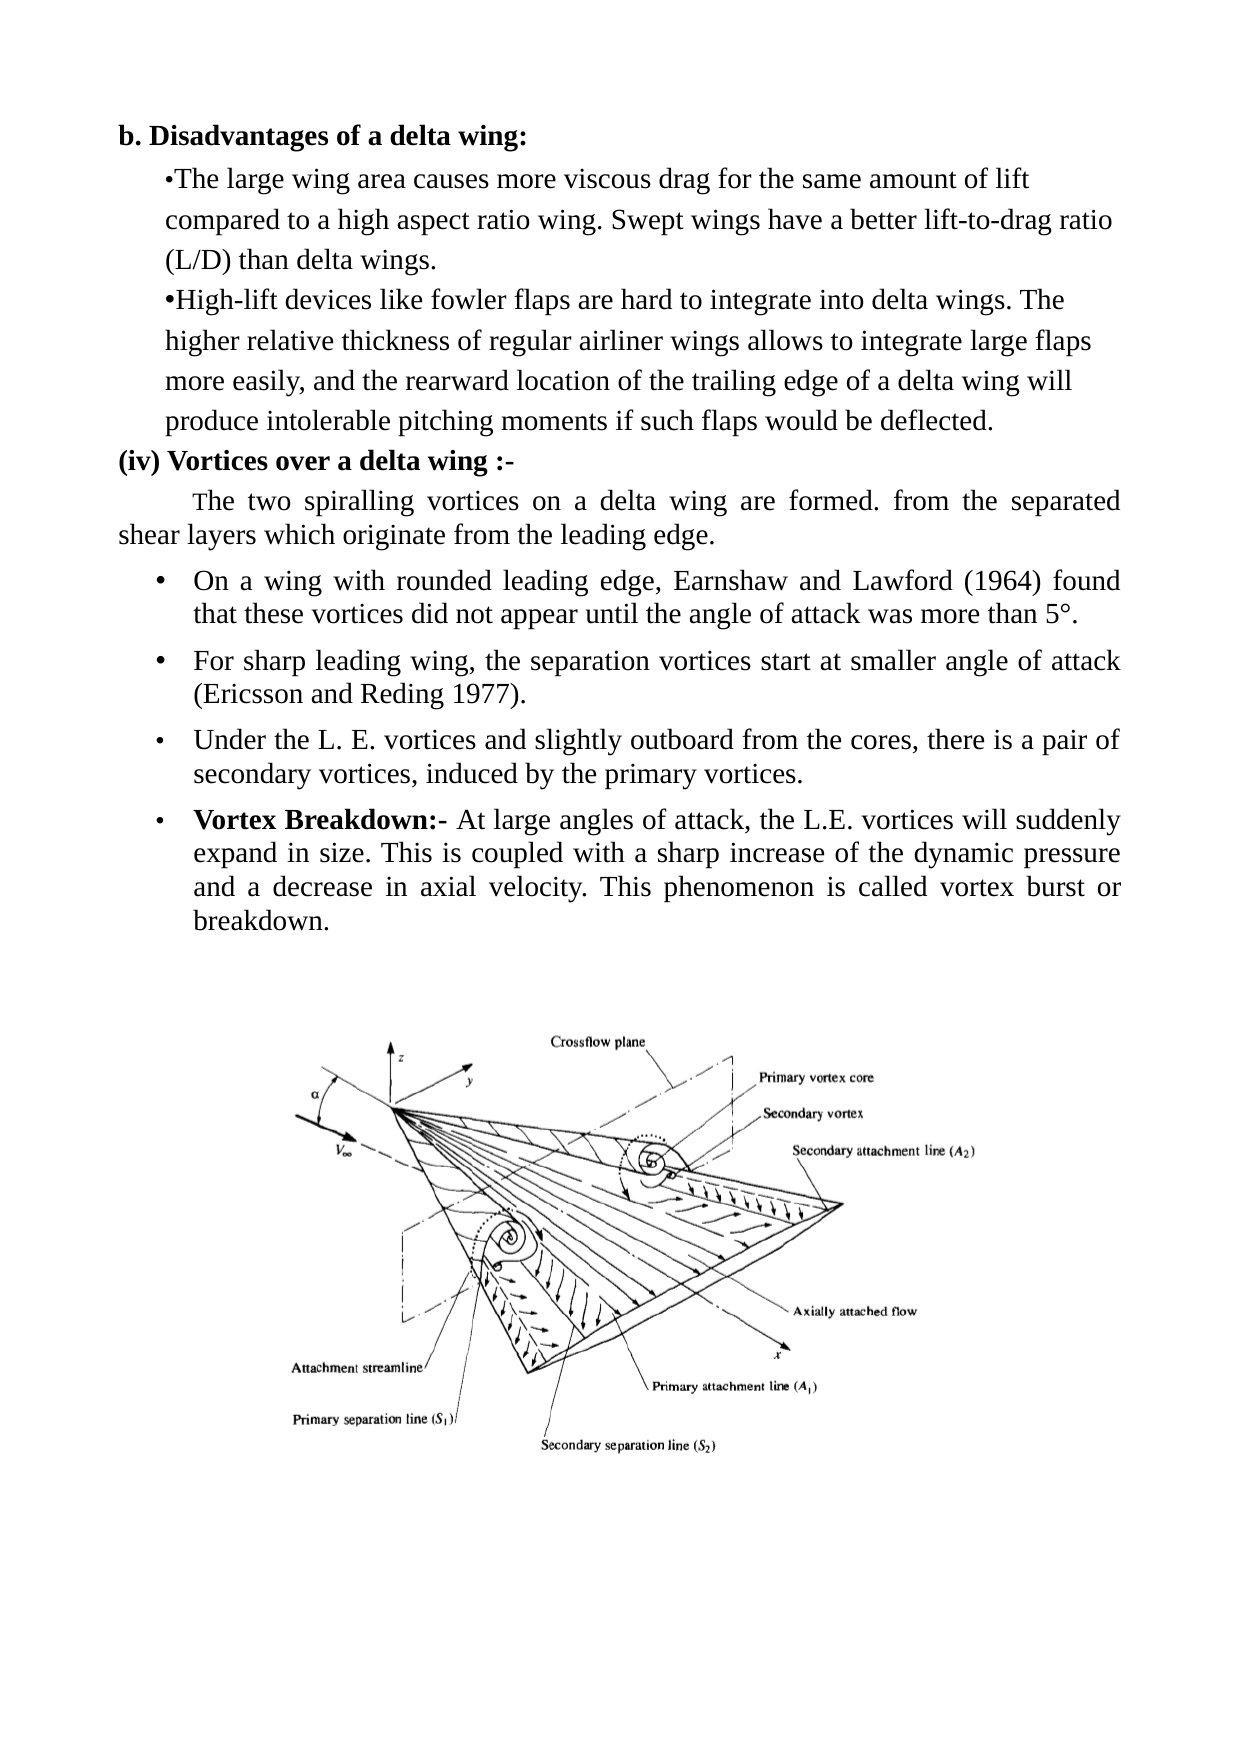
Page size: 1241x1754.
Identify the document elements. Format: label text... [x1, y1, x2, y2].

subtitle b. Disadvantages of a delta wing: [118, 118, 1122, 152]
text (iv) Vortices over a delta wing :- [118, 443, 1122, 477]
list High-lift devices like fowler flaps are hard to integrate into delta wings. The higher relative thickness of regular airliner wings allows to integrate large flaps more easily, and the rearward location of the trailing edge of a delta wing will produce intolerable pitching moments if such flaps would be deflected. [118, 282, 1122, 437]
list On a wing with rounded leading edge, Earnshaw and Lawford (1964) found that these vortices did not appear until the angle of attack was more than 5°. [156, 563, 1122, 630]
list The two spiralling vortices on a delta wing are formed. from the separated shear layers which originate from the leading edge. [118, 483, 1122, 551]
list For sharp leading wing, the separation vortices start at smaller angle of attack (Ericsson and Reding 1977). [156, 643, 1122, 710]
list Vortex Breakdown:- At large angles of attack, the L.E. vortices will suddenly expand in size. This is coupled with a sharp increase of the dynamic pressure and a decrease in axial velocity. This phenomenon is called vortex burst or breakdown. [156, 802, 1122, 936]
list The large wing area causes more viscous drag for the same amount of lift compared to a high aspect ratio wing. Swept wings have a better lift-to-drag ratio (L/D) than delta wings. [118, 162, 1122, 276]
list Under the L. E. vortices and slightly outboard from the cores, there is a pair of secondary vortices, induced by the primary vortices. [156, 722, 1122, 789]
picture [279, 1018, 977, 1463]
